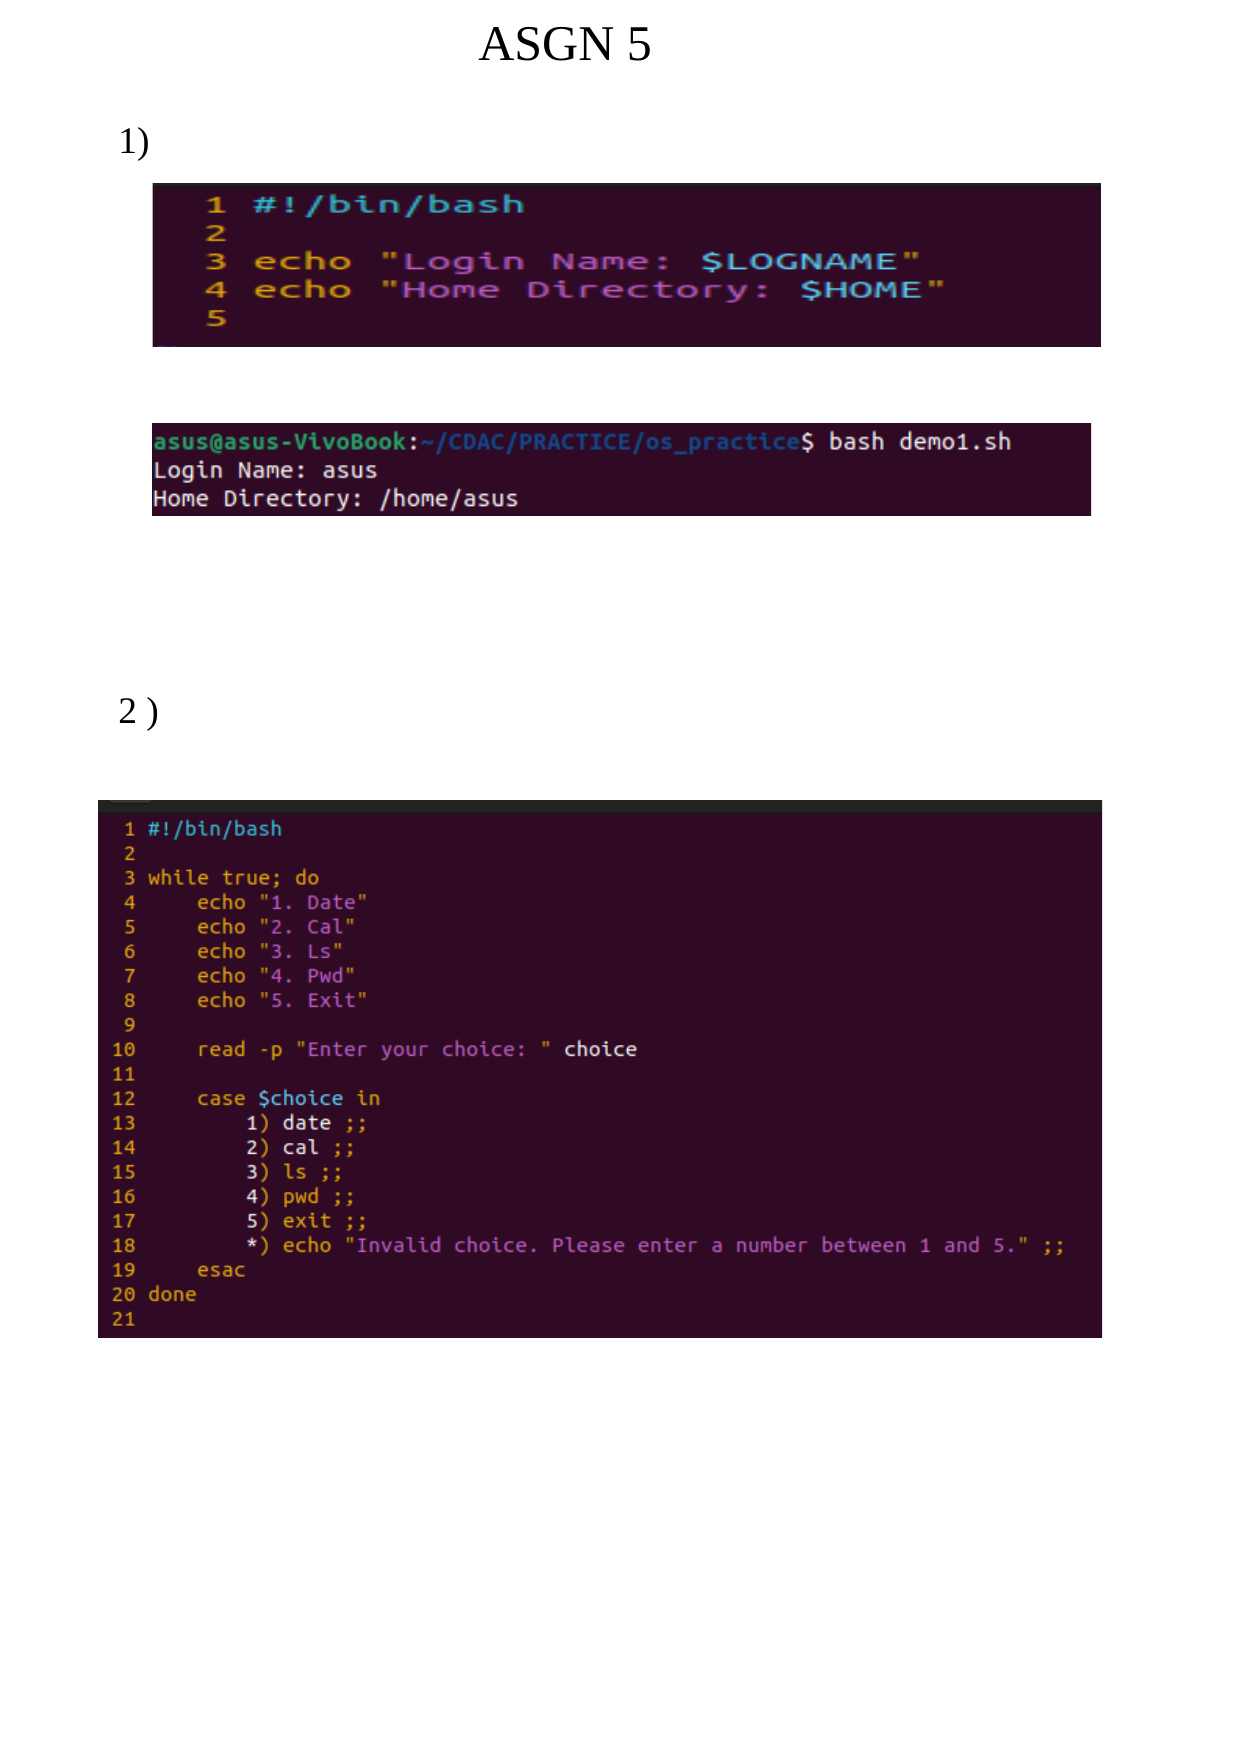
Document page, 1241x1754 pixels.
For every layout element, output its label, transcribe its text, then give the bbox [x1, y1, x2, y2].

text 2 ) [118, 688, 1122, 731]
picture [152, 183, 1101, 347]
picture [152, 423, 1092, 516]
text 1) [118, 118, 1122, 161]
picture [98, 800, 1103, 1338]
